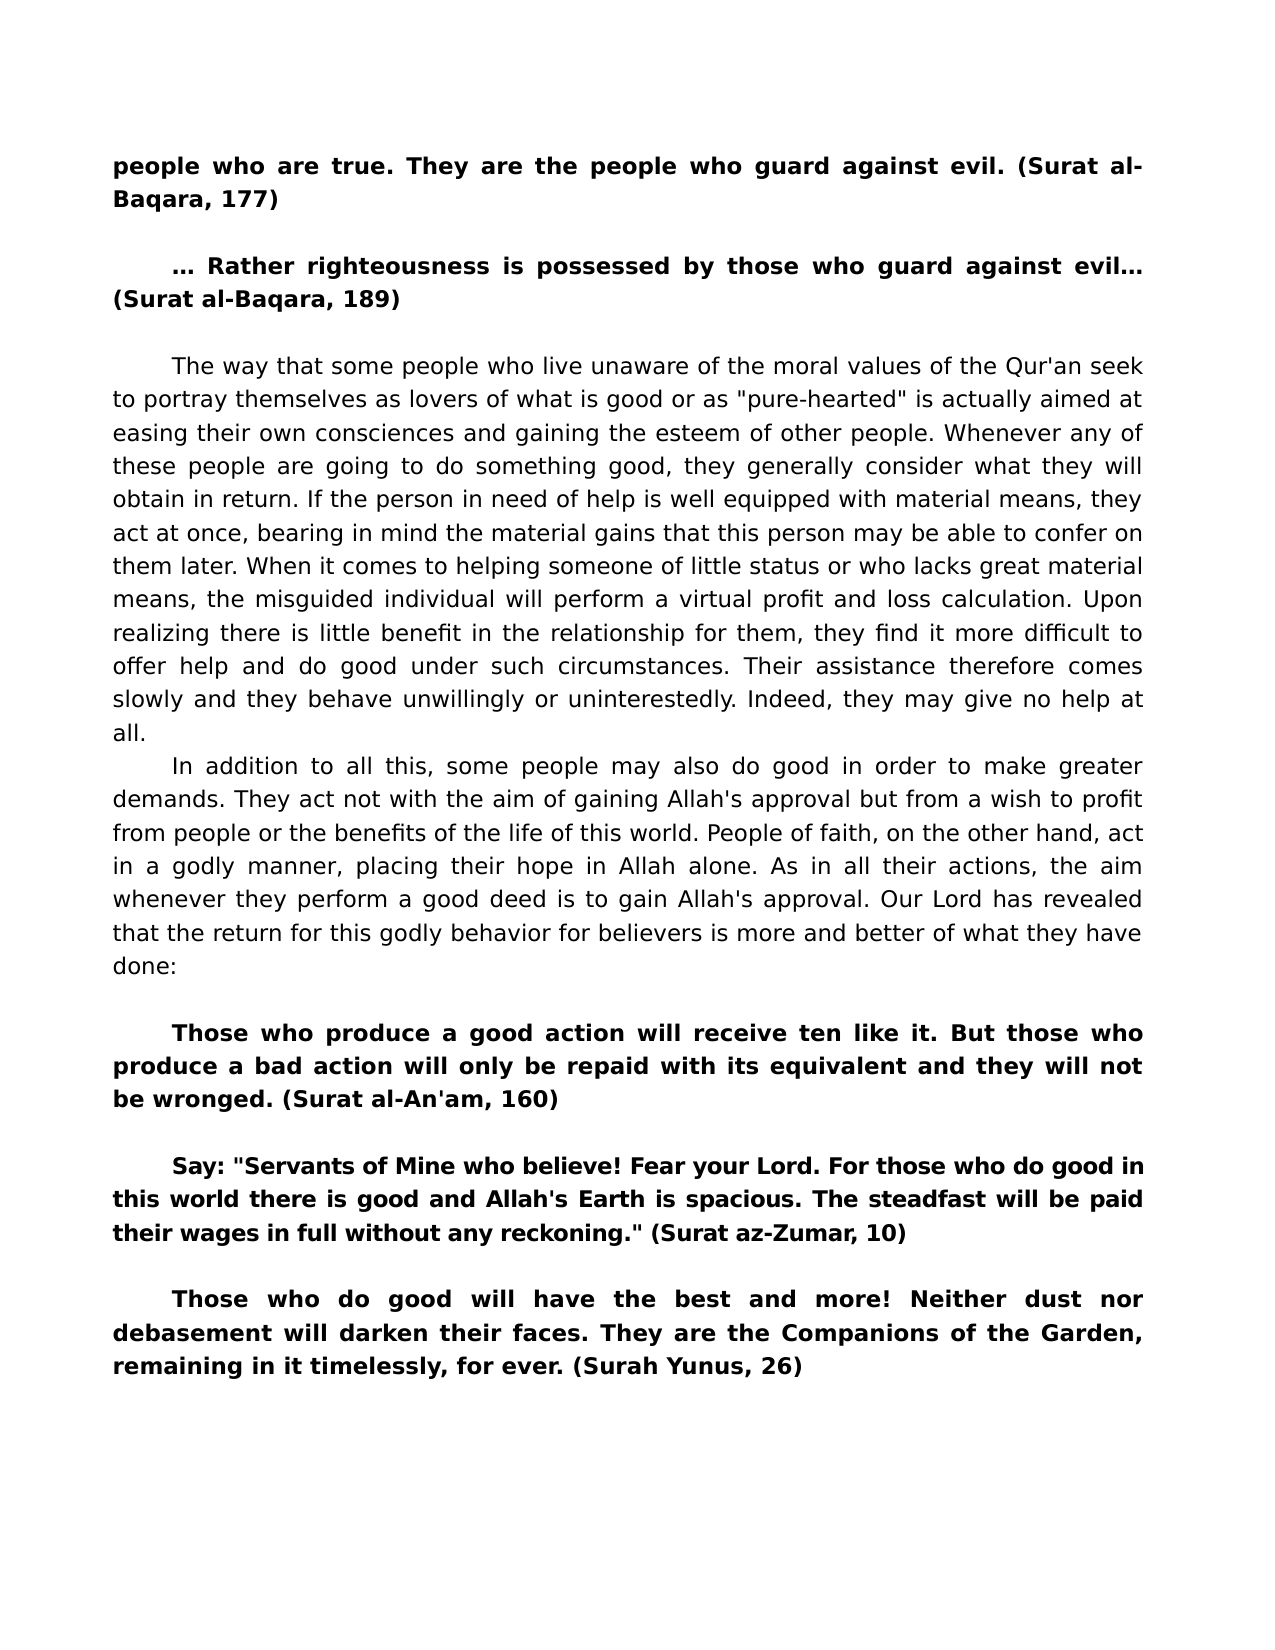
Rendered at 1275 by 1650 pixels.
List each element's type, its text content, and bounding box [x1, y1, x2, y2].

text Say: "Servants of Mine who believe! Fear your Lord. For those who do good in this world there is good and Allah's Earth is spacious. The steadfast will be paid their wages in full without any reckoning." (Surat az-Zumar, 10) [112, 1148, 1145, 1248]
text … Rather righteousness is possessed by those who guard against evil… (Surat al-Baqara, 189) [112, 248, 1145, 314]
text Those who do good will have the best and more! Neither dust nor debasement will darken their faces. They are the Companions of the Garden, remaining in it timelessly, for ever. (Surah Yunus, 26) [112, 1281, 1145, 1381]
text The way that some people who live unaware of the moral values of the Qur'an seek to portray themselves as lovers of what is good or as "pure-hearted" is actually aimed at easing their own consciences and gaining the esteem of other people. Whenever any of these people are going to do something good, they generally consider what they will obtain in return. If the person in need of help is well equipped with material means, they act at once, bearing in mind the material gains that this person may be able to confer on them later. When it comes to helping someone of little status or who lacks great material means, the misguided individual will perform a virtual profit and loss calculation. Upon realizing there is little benefit in the relationship for them, they find it more difficult to offer help and do good under such circumstances. Their assistance therefore comes slowly and they behave unwillingly or uninterestedly. Indeed, they may give no help at all. [112, 348, 1145, 748]
text Those who produce a good action will receive ten like it. But those who produce a bad action will only be repaid with its equivalent and they will not be wronged. (Surat al-An'am, 160) [112, 1014, 1145, 1114]
text In addition to all this, some people may also do good in order to make greater demands. They act not with the aim of gaining Allah's approval but from a wish to profit from people or the benefits of the life of this world. People of faith, on the other hand, act in a godly manner, placing their hope in Allah alone. As in all their actions, the aim whenever they perform a good deed is to gain Allah's approval. Our Lord has revealed that the return for this godly behavior for believers is more and better of what they have done: [112, 748, 1145, 981]
text people who are true. They are the people who guard against evil. (Surat al-Baqara, 177) [112, 148, 1145, 214]
